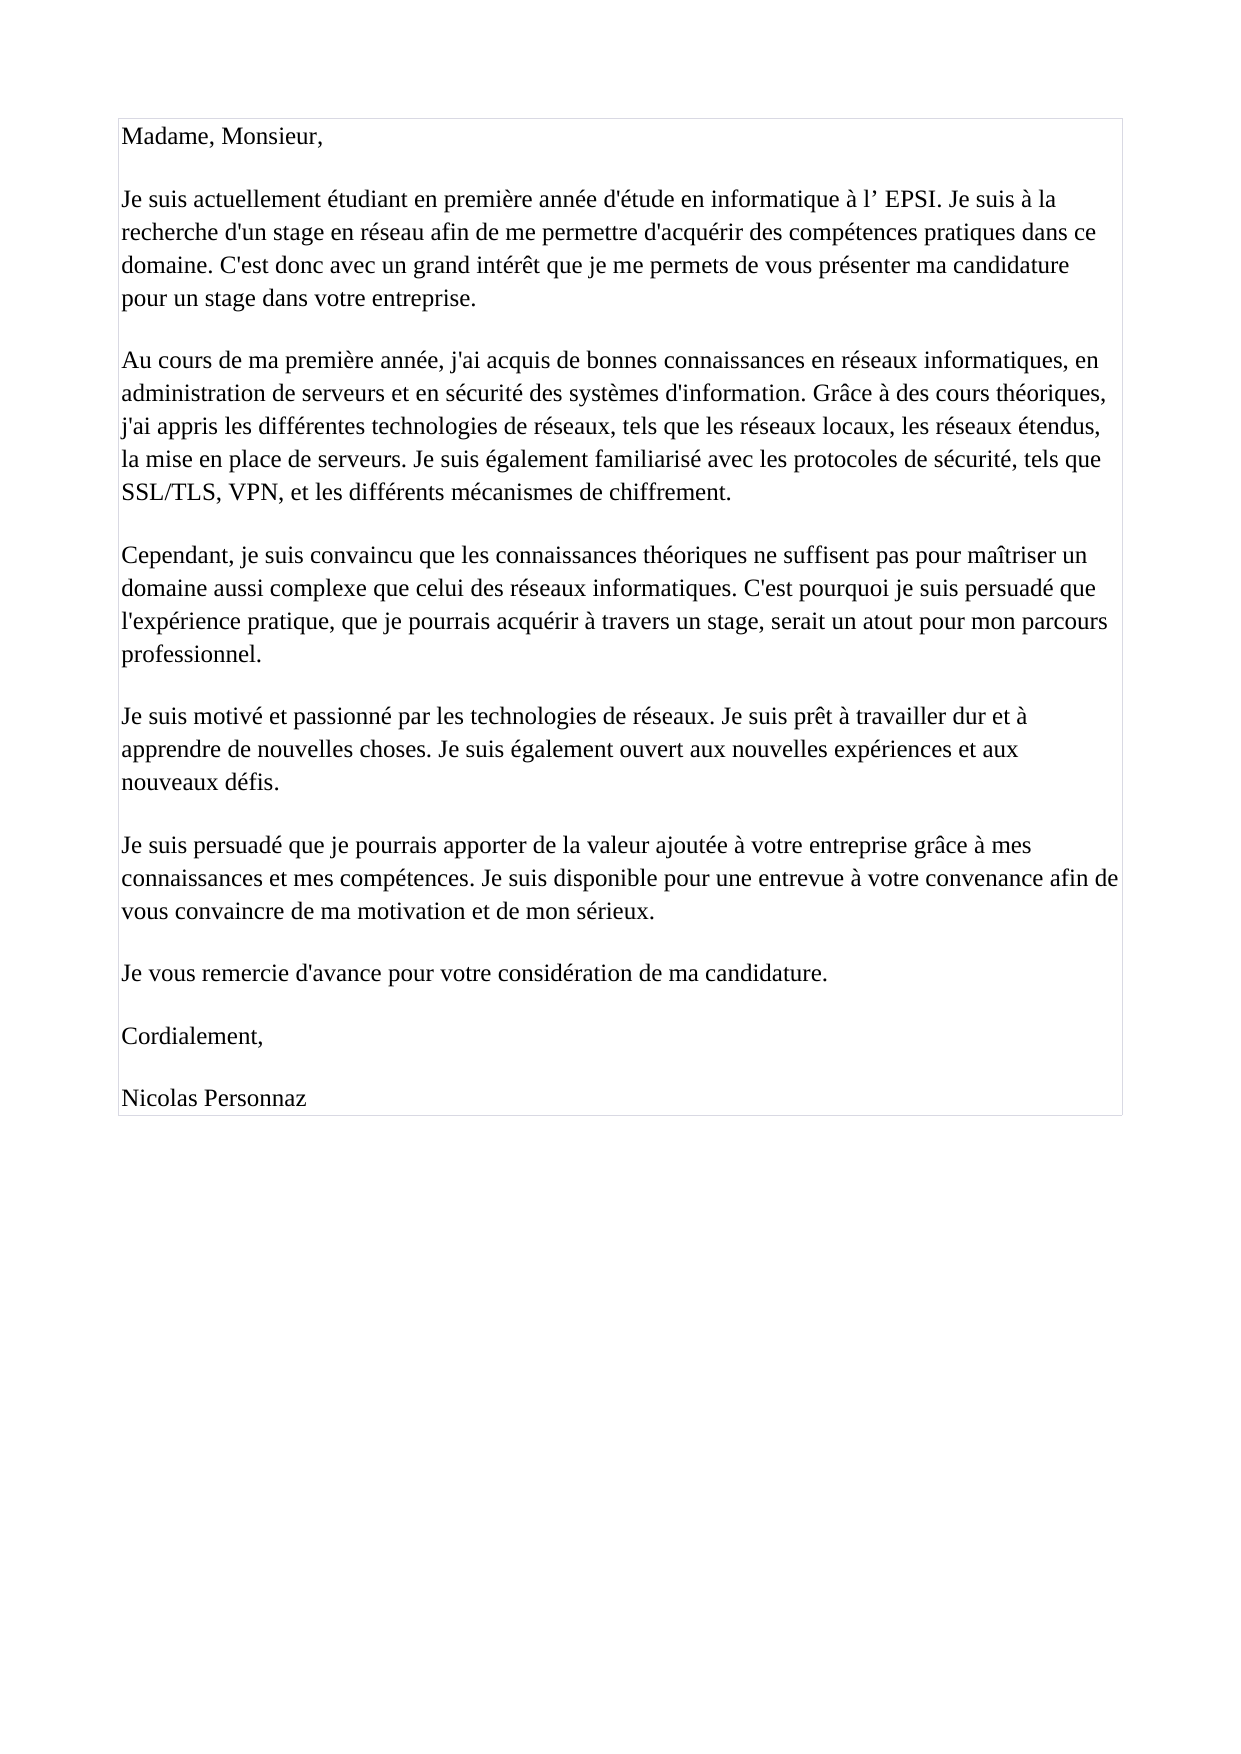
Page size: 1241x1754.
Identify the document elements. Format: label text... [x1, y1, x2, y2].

text Madame, Monsieur, [119, 119, 1122, 150]
text Cependant, je suis convaincu que les connaissances théoriques ne suffisent pas pour maîtriser un domaine aussi complexe que celui des réseaux informatiques. C'est pourquoi je suis persuadé que l'expérience pratique, que je pourrais acquérir à travers un stage, serait un atout pour mon parcours professionnel. [119, 537, 1122, 668]
text Nicolas Personnaz [119, 1080, 1122, 1115]
text Je suis motivé et passionné par les technologies de réseaux. Je suis prêt à travailler dur et à apprendre de nouvelles choses. Je suis également ouvert aux nouvelles expériences et aux nouveaux défis. [119, 698, 1122, 796]
text Cordialement, [119, 1018, 1122, 1050]
text Au cours de ma première année, j'ai acquis de bonnes connaissances en réseaux informatiques, en administration de serveurs et en sécurité des systèmes d'information. Grâce à des cours théoriques, j'ai appris les différentes technologies de réseaux, tels que les réseaux locaux, les réseaux étendus, la mise en place de serveurs. Je suis également familiarisé avec les protocoles de sécurité, tels que SSL/TLS, VPN, et les différents mécanismes de chiffrement. [119, 342, 1122, 506]
text Je suis actuellement étudiant en première année d'étude en informatique à l’ EPSI. Je suis à la recherche d'un stage en réseau afin de me permettre d'acquérir des compétences pratiques dans ce domaine. C'est donc avec un grand intérêt que je me permets de vous présenter ma candidature pour un stage dans votre entreprise. [119, 181, 1122, 311]
text Je vous remercie d'avance pour votre considération de ma candidature. [119, 955, 1122, 987]
text Je suis persuadé que je pourrais apporter de la valeur ajoutée à votre entreprise grâce à mes connaissances et mes compétences. Je suis disponible pour une entrevue à votre convenance afin de vous convaincre de ma motivation et de mon sérieux. [119, 827, 1122, 925]
